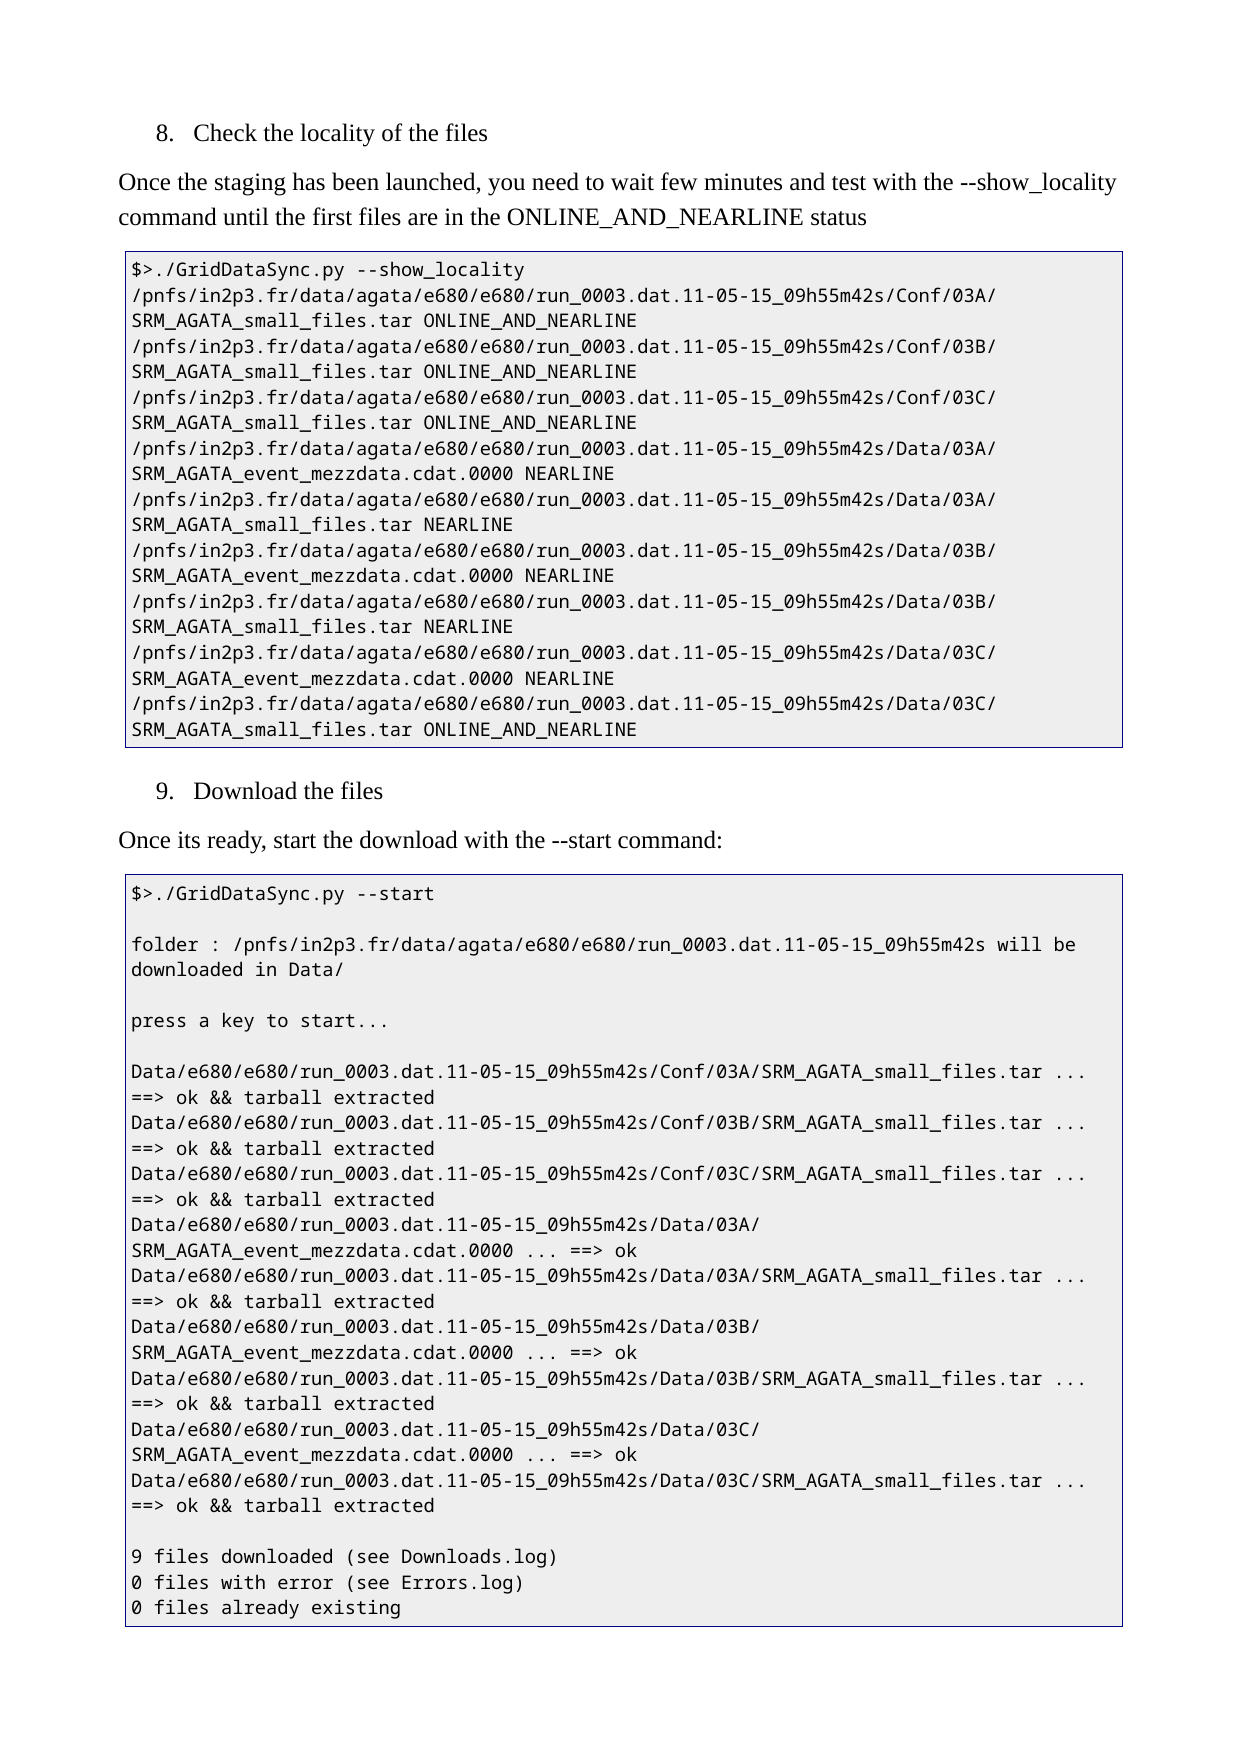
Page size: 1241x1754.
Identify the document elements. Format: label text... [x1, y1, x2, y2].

text Once the staging has been launched, you need to wait few minutes and test with the --show_locality command until the first files are in the ONLINE_AND_NEARLINE status [118, 167, 1122, 230]
table_header $>./GridDataSync.py --start folder : /pnfs/in2p3.fr/data/agata/e680/e680/run_0003.dat.11-05-15_09h55m42s will be downloaded in Data/ press a key to start... Data/e680/e680/run_0003.dat.11-05-15_09h55m42s/Conf/03A/SRM_AGATA_small_files.tar ... ==> ok && tarball extracted Data/e680/e680/run_0003.dat.11-05-15_09h55m42s/Conf/03B/SRM_AGATA_small_files.tar ... ==> ok && tarball extracted Data/e680/e680/run_0003.dat.11-05-15_09h55m42s/Conf/03C/SRM_AGATA_small_files.tar ... ==> ok && tarball extracted Data/e680/e680/run_0003.dat.11-05-15_09h55m42s/Data/03A/SRM_AGATA_event_mezzdata.cdat.0000 ... ==> ok Data/e680/e680/run_0003.dat.11-05-15_09h55m42s/Data/03A/SRM_AGATA_small_files.tar ... ==> ok && tarball extracted Data/e680/e680/run_0003.dat.11-05-15_09h55m42s/Data/03B/SRM_AGATA_event_mezzdata.cdat.0000 ... ==> ok Data/e680/e680/run_0003.dat.11-05-15_09h55m42s/Data/03B/SRM_AGATA_small_files.tar ... ==> ok && tarball extracted Data/e680/e680/run_0003.dat.11-05-15_09h55m42s/Data/03C/SRM_AGATA_event_mezzdata.cdat.0000 ... ==> ok Data/e680/e680/run_0003.dat.11-05-15_09h55m42s/Data/03C/SRM_AGATA_small_files.tar ... ==> ok && tarball extracted 9 files downloaded (see Downloads.log) 0 files with error (see Errors.log) 0 files already existing [126, 875, 1122, 1626]
table_header $>./GridDataSync.py --show_locality /pnfs/in2p3.fr/data/agata/e680/e680/run_0003.dat.11-05-15_09h55m42s/Conf/03A/SRM_AGATA_small_files.tar ONLINE_AND_NEARLINE /pnfs/in2p3.fr/data/agata/e680/e680/run_0003.dat.11-05-15_09h55m42s/Conf/03B/SRM_AGATA_small_files.tar ONLINE_AND_NEARLINE /pnfs/in2p3.fr/data/agata/e680/e680/run_0003.dat.11-05-15_09h55m42s/Conf/03C/SRM_AGATA_small_files.tar ONLINE_AND_NEARLINE /pnfs/in2p3.fr/data/agata/e680/e680/run_0003.dat.11-05-15_09h55m42s/Data/03A/SRM_AGATA_event_mezzdata.cdat.0000 NEARLINE /pnfs/in2p3.fr/data/agata/e680/e680/run_0003.dat.11-05-15_09h55m42s/Data/03A/SRM_AGATA_small_files.tar NEARLINE /pnfs/in2p3.fr/data/agata/e680/e680/run_0003.dat.11-05-15_09h55m42s/Data/03B/SRM_AGATA_event_mezzdata.cdat.0000 NEARLINE /pnfs/in2p3.fr/data/agata/e680/e680/run_0003.dat.11-05-15_09h55m42s/Data/03B/SRM_AGATA_small_files.tar NEARLINE /pnfs/in2p3.fr/data/agata/e680/e680/run_0003.dat.11-05-15_09h55m42s/Data/03C/SRM_AGATA_event_mezzdata.cdat.0000 NEARLINE /pnfs/in2p3.fr/data/agata/e680/e680/run_0003.dat.11-05-15_09h55m42s/Data/03C/SRM_AGATA_small_files.tar ONLINE_AND_NEARLINE [126, 252, 1122, 747]
text Once its ready, start the download with the --start command: [118, 825, 1122, 854]
list Download the files [156, 776, 1122, 805]
list Check the locality of the files [156, 118, 1122, 147]
